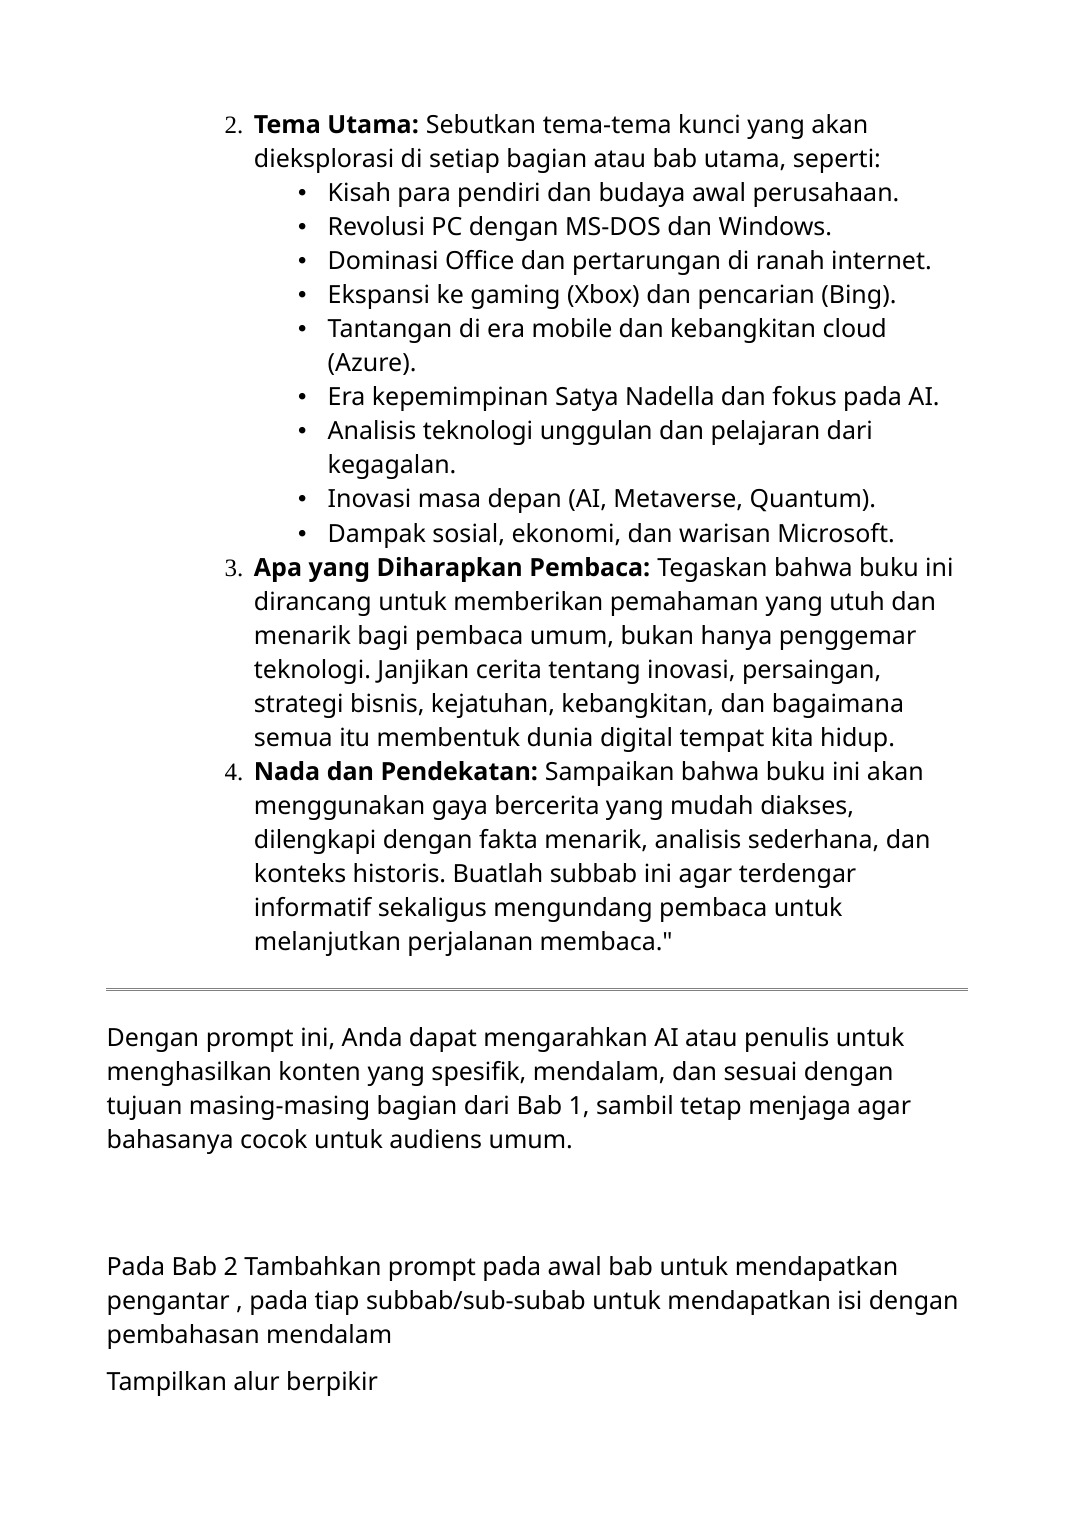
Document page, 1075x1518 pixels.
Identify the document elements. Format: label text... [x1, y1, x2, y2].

list Inovasi masa depan (AI, Metaverse, Quantum). [298, 481, 968, 515]
list Ekspansi ke gaming (Xbox) dan pencarian (Bing). [298, 277, 968, 311]
list Kisah para pendiri dan budaya awal perusahaan. [298, 174, 968, 209]
list Era kepemimpinan Satya Nadella dan fokus pada AI. [298, 379, 968, 413]
list Tantangan di era mobile dan kebangkitan cloud (Azure). [298, 311, 968, 379]
list Dampak sosial, ekonomi, dan warisan Microsoft. [298, 515, 968, 549]
text Tampilkan alur berpikir [106, 1363, 968, 1397]
list Analisis teknologi unggulan dan pelajaran dari kegagalan. [298, 413, 968, 481]
list Revolusi PC dengan MS-DOS dan Windows. [298, 209, 968, 243]
list Tema Utama: Sebutkan tema-tema kunci yang akan dieksplorasi di setiap bagian atau bab utama, seperti: [224, 106, 968, 174]
list Nada dan Pendekatan: Sampaikan bahwa buku ini akan menggunakan gaya bercerita yang mudah diakses, dilengkapi dengan fakta menarik, analisis sederhana, dan konteks historis. Buatlah subbab ini agar terdengar informatif sekaligus mengundang pembaca untuk melanjutkan perjalanan membaca." [224, 754, 968, 958]
text Dengan prompt ini, Anda dapat mengarahkan AI atau penulis untuk menghasilkan konten yang spesifik, mendalam, dan sesuai dengan tujuan masing-masing bagian dari Bab 1, sambil tetap menjaga agar bahasanya cocok untuk audiens umum. [106, 1019, 968, 1156]
list Dominasi Office dan pertarungan di ranah internet. [298, 243, 968, 277]
text Pada Bab 2 Tambahkan prompt pada awal bab untuk mendapatkan pengantar , pada tiap subbab/sub-subab untuk mendapatkan isi dengan pembahasan mendalam [106, 1249, 968, 1351]
list Apa yang Diharapkan Pembaca: Tegaskan bahwa buku ini dirancang untuk memberikan pemahaman yang utuh dan menarik bagi pembaca umum, bukan hanya penggemar teknologi. Janjikan cerita tentang inovasi, persaingan, strategi bisnis, kejatuhan, kebangkitan, dan bagaimana semua itu membentuk dunia digital tempat kita hidup. [224, 549, 968, 754]
